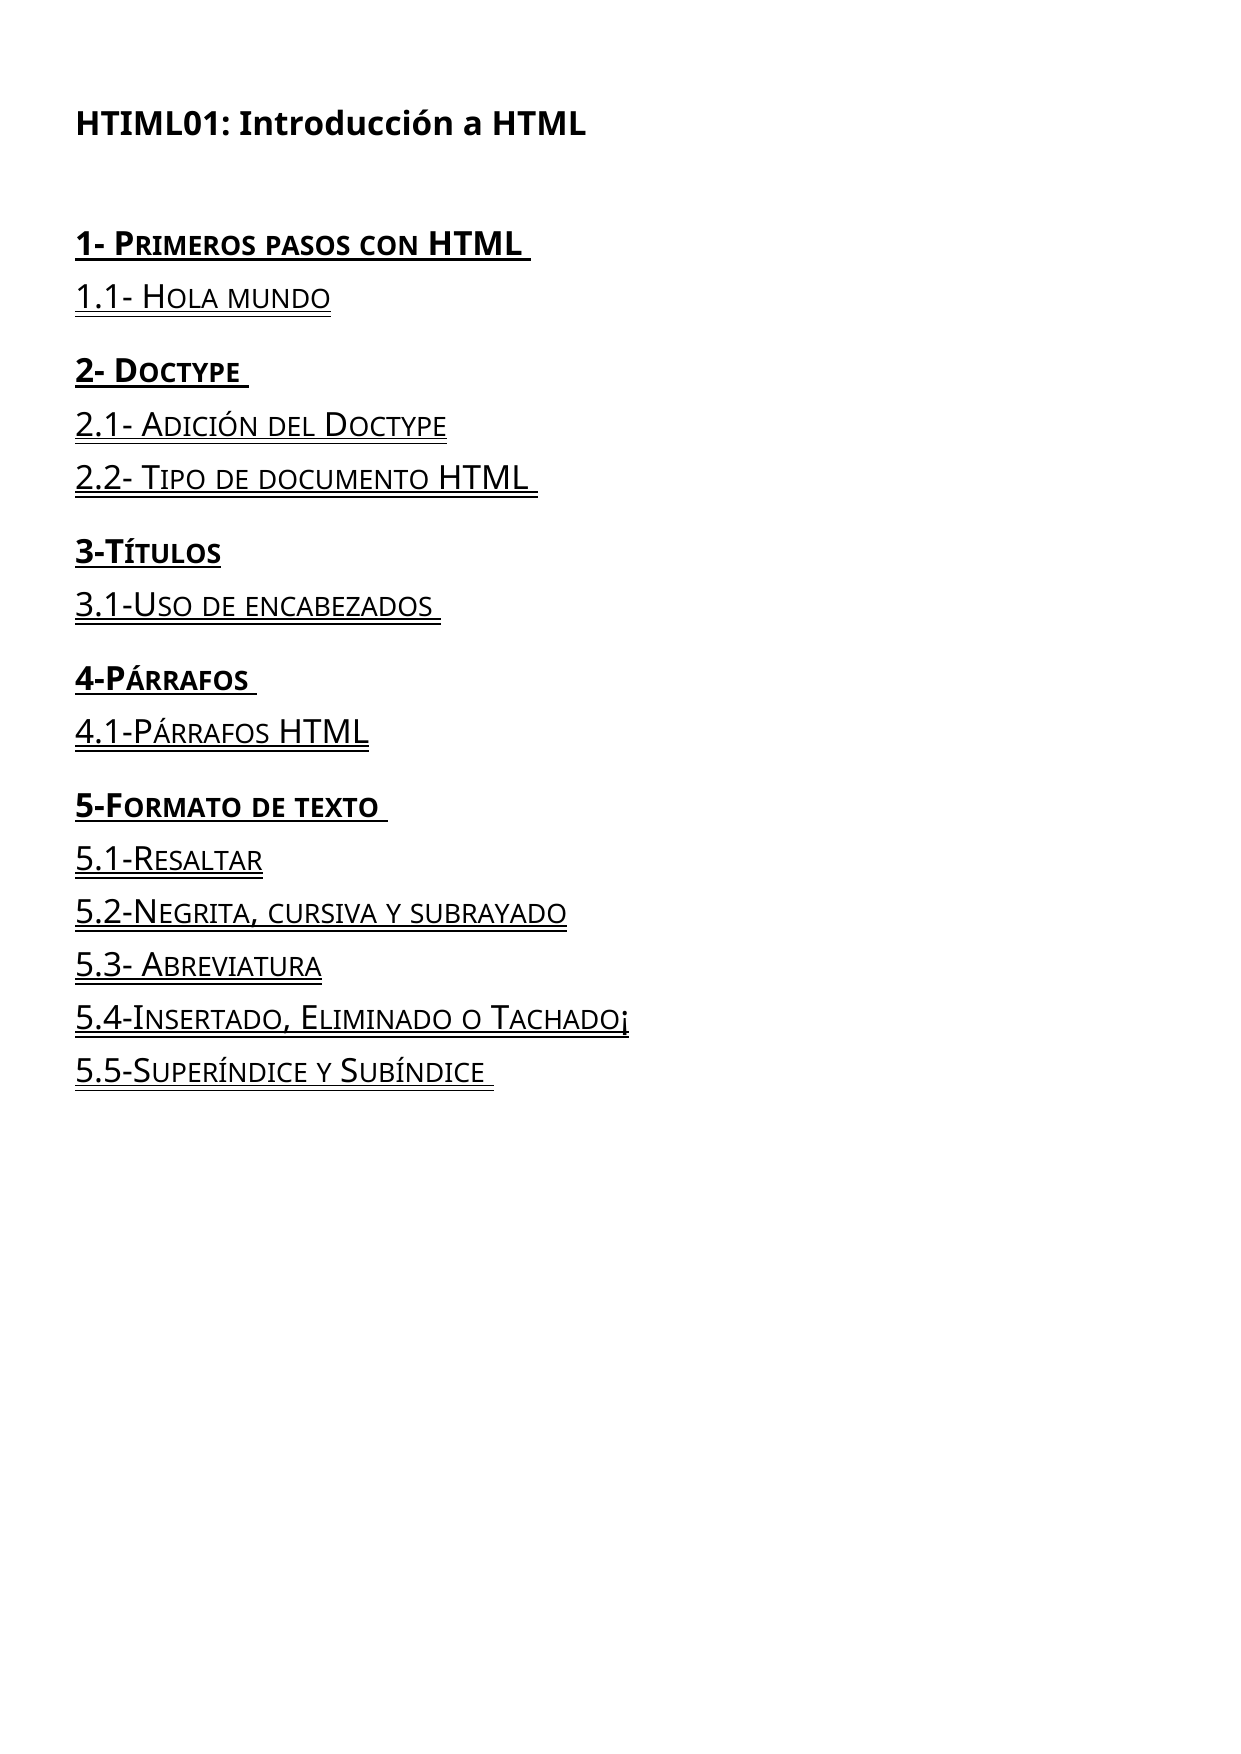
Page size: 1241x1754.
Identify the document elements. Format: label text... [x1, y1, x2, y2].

subtitle 2- Doctype [75, 347, 1165, 393]
subtitle 5.3- Abreviatura [75, 941, 1165, 986]
subtitle 2.2- Tipo de documento HTML [75, 453, 1165, 499]
subtitle 4-Párrafos [75, 654, 1165, 700]
subtitle 5.2-Negrita, cursiva y subrayado [75, 888, 1165, 933]
subtitle 5-Formato de texto [75, 782, 1165, 827]
subtitle 3-Títulos [75, 527, 1165, 573]
subtitle 5.1-Resaltar [75, 835, 1165, 880]
subtitle HTIML01: Introducción a HTML [75, 100, 1165, 145]
subtitle 1- Primeros pasos con HTML [75, 220, 1165, 266]
subtitle 4.1-Párrafos HTML [75, 708, 1165, 753]
subtitle 3.1-Uso de encabezados [75, 581, 1165, 626]
subtitle 5.5-Superíndice y Subíndice [75, 1047, 1165, 1093]
subtitle 1.1- Hola mundo [75, 273, 1165, 319]
subtitle 2.1- Adición del Doctype [75, 400, 1165, 446]
subtitle 5.4-Insertado, Eliminado o Tachado¡ [75, 994, 1165, 1039]
